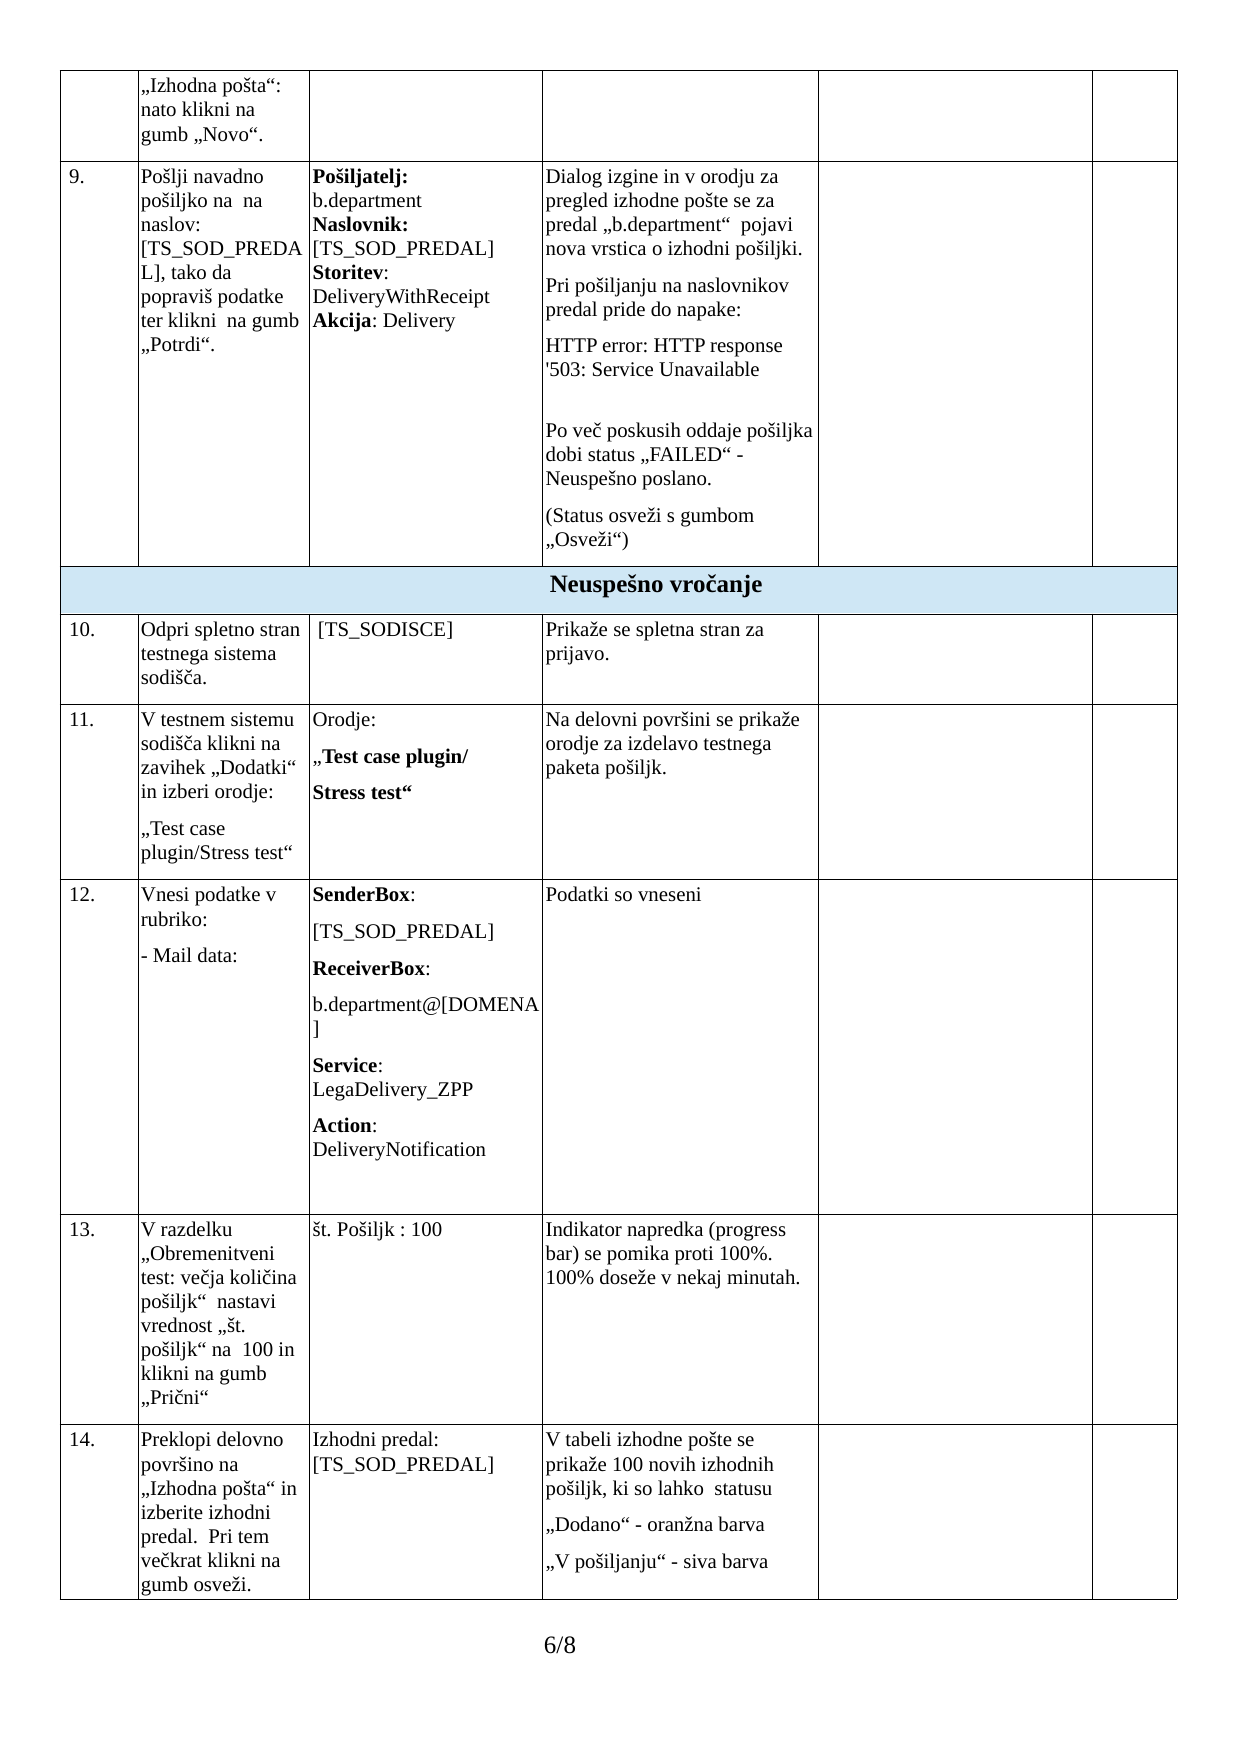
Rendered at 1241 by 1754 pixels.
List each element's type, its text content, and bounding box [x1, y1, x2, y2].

table_cell SenderBox: [TS_SOD_PREDAL] ReceiverBox: b.department@[DOMENA] Service: LegaDelivery_ZPP Action: DeliveryNotification [310, 880, 542, 1213]
table_cell [1093, 1425, 1177, 1599]
table_cell [1093, 162, 1177, 566]
table_cell [1093, 705, 1177, 879]
table_cell [1093, 615, 1177, 704]
table_cell Pošiljatelj: b.department Naslovnik: [TS_SOD_PREDAL] Storitev: DeliveryWithReceipt Akcija: Delivery [310, 162, 542, 566]
table_cell [819, 1425, 1092, 1599]
table_cell Vnesi podatke v rubriko: - Mail data: [139, 880, 309, 1213]
table_cell Preklopi delovno površino na „Izhodna pošta“ in izberite izhodni predal. Pri tem večkrat klikni na gumb osveži. [139, 1425, 309, 1599]
table_cell [819, 615, 1092, 704]
table_cell Odpri spletno stran testnega sistema sodišča. [139, 615, 309, 704]
table_cell [819, 162, 1092, 566]
table_cell „Izhodna pošta“: nato klikni na gumb „Novo“. [139, 71, 309, 161]
table_cell Dialog izgine in v orodju za pregled izhodne pošte se za predal „b.department“ pojavi nova vrstica o izhodni pošiljki. Pri pošiljanju na naslovnikov predal pride do napake: HTTP error: HTTP response '503: Service Unavailable Po več poskusih oddaje pošiljka dobi status „FAILED“ - Neuspešno poslano. (Status osveži s gumbom „Osveži“) [543, 162, 818, 566]
table_cell [TS_SODISCE] [310, 615, 542, 704]
table_cell Indikator napredka (progress bar) se pomika proti 100%. 100% doseže v nekaj minutah. [543, 1215, 818, 1424]
table_cell [61, 162, 138, 566]
table_cell Podatki so vneseni [543, 880, 818, 1213]
table_cell Prikaže se spletna stran za prijavo. [543, 615, 818, 704]
table_cell [310, 71, 542, 161]
table_cell št. Pošiljk : 100 [310, 1215, 542, 1424]
table_cell V tabeli izhodne pošte se prikaže 100 novih izhodnih pošiljk, ki so lahko statusu „Dodano“ - oranžna barva „V pošiljanju“ - siva barva [543, 1425, 818, 1599]
table_cell [61, 705, 138, 879]
table_cell Neuspešno vročanje [61, 567, 1177, 613]
table_cell [61, 615, 138, 704]
table_cell [61, 1425, 138, 1599]
table_cell [61, 71, 138, 161]
table_cell [1093, 880, 1177, 1213]
table_cell [1093, 71, 1177, 161]
table_cell Pošlji navadno pošiljko na na naslov: [TS_SOD_PREDAL], tako da popraviš podatke ter klikni na gumb „Potrdi“. [139, 162, 309, 566]
table_cell [819, 705, 1092, 879]
table_cell Orodje: „Test case plugin/ Stress test“ [310, 705, 542, 879]
table_cell [61, 880, 138, 1213]
table_cell V testnem sistemu sodišča klikni na zavihek „Dodatki“ in izberi orodje: „Test case plugin/Stress test“ [139, 705, 309, 879]
table_cell [61, 1215, 138, 1424]
table_cell [819, 1215, 1092, 1424]
table_cell [543, 71, 818, 161]
table_cell Na delovni površini se prikaže orodje za izdelavo testnega paketa pošiljk. [543, 705, 818, 879]
table_cell [819, 71, 1092, 161]
table_cell [1093, 1215, 1177, 1424]
table_cell V razdelku „Obremenitveni test: večja količina pošiljk“ nastavi vrednost „št. pošiljk“ na 100 in klikni na gumb „Prični“ [139, 1215, 309, 1424]
table_cell [819, 880, 1092, 1213]
table_cell Izhodni predal: [TS_SOD_PREDAL] [310, 1425, 542, 1599]
